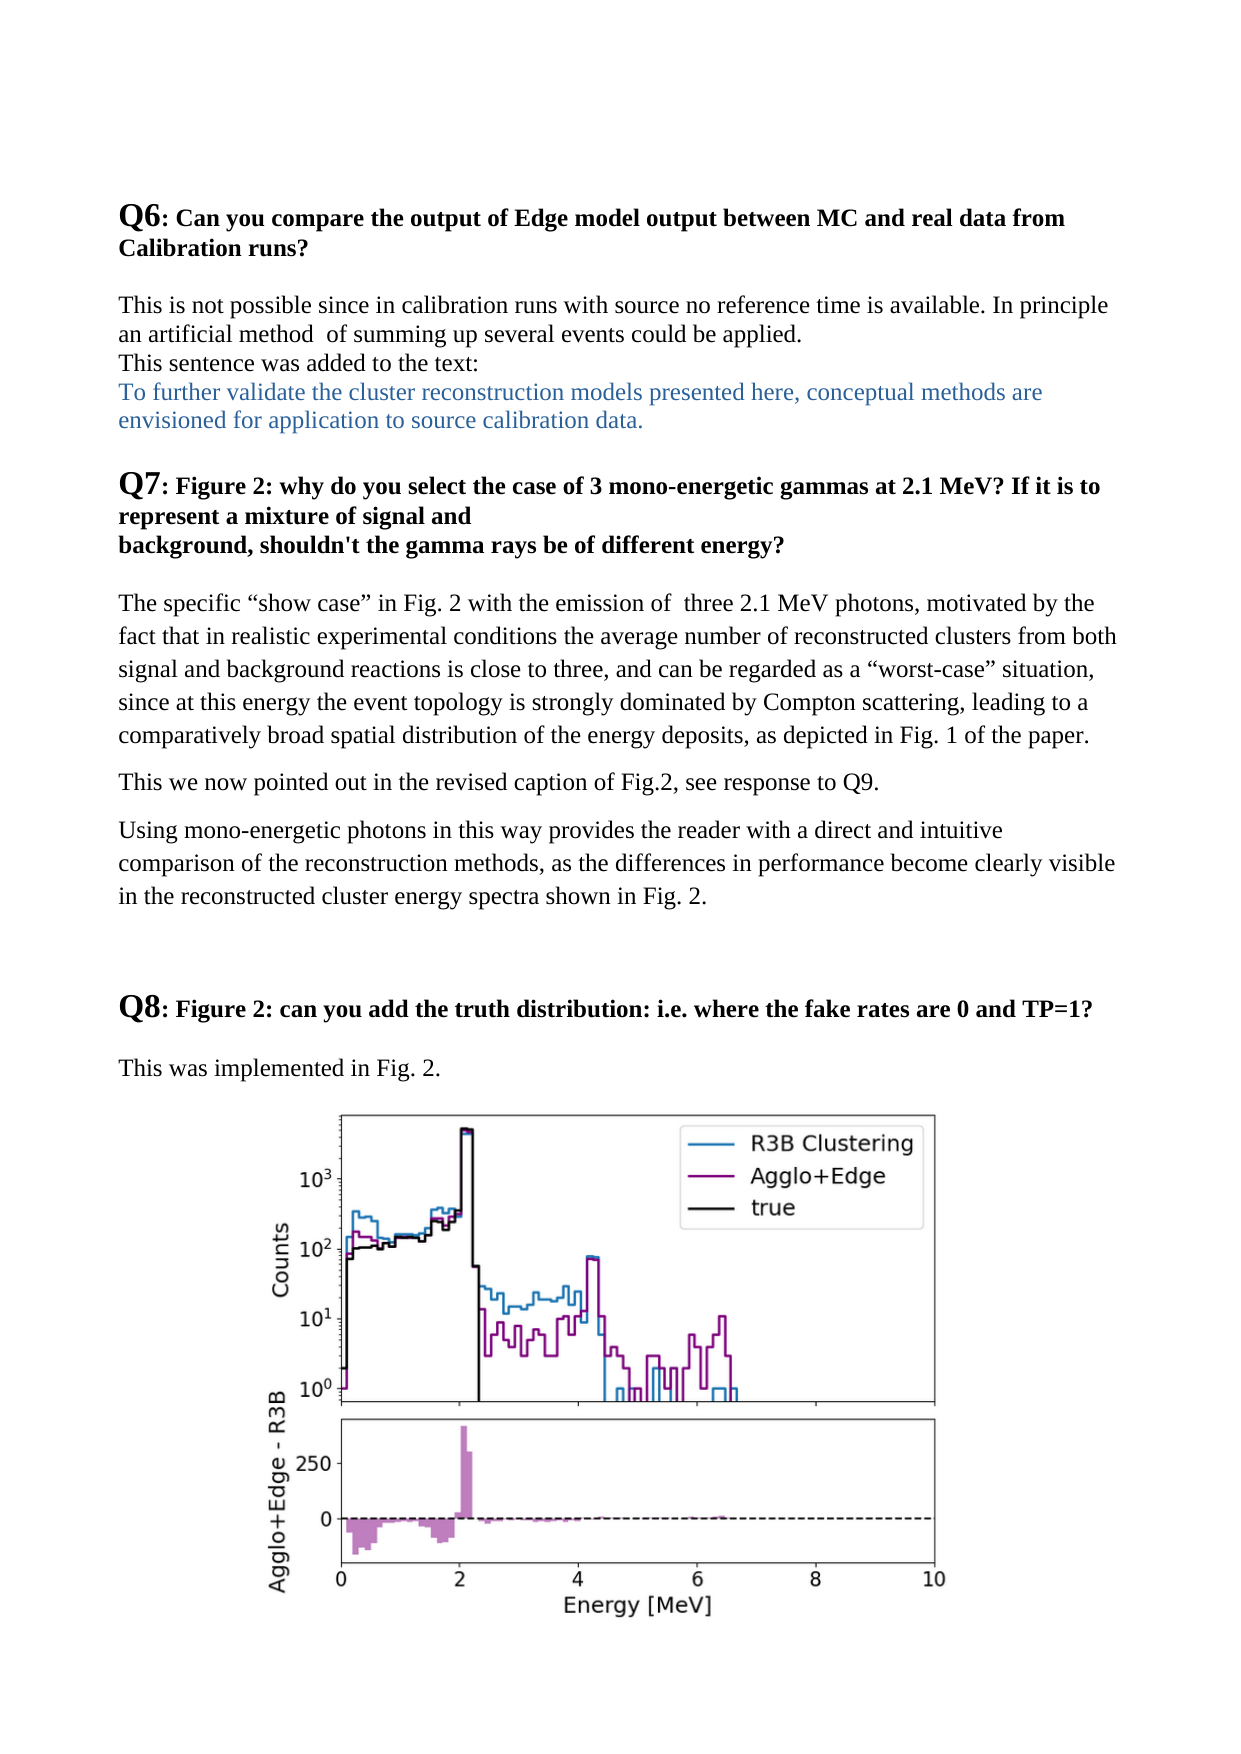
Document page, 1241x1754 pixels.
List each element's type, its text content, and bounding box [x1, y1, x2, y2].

text This is not possible since in calibration runs with source no reference time is available. In principle an artificial method of summing up several events could be applied. [118, 291, 1122, 348]
text Q7: Figure 2: why do you select the case of 3 mono-energetic gammas at 2.1 MeV? If it is to represent a mixture of signal and [118, 463, 1122, 530]
text This sentence was added to the text: [118, 348, 1122, 377]
text Q6: Can you compare the output of Edge model output between MC and real data from Calibration runs? [118, 195, 1122, 262]
text background, shouldn't the gamma rays be of different energy? [118, 530, 1122, 559]
text To further validate the cluster reconstruction models presented here, conceptual methods are envisioned for application to source calibration data. [118, 377, 1122, 434]
text Q8: Figure 2: can you add the truth distribution: i.e. where the fake rates are 0 and TP=1? [118, 986, 1122, 1024]
picture [255, 1097, 984, 1631]
text The specific “show case” in Fig. 2 with the emission of three 2.1 MeV photons, motivated by the fact that in realistic experimental conditions the average number of reconstructed clusters from both signal and background reactions is close to three, and can be regarded as a “worst-case” situation, since at this energy the event topology is strongly dominated by Compton scattering, leading to a comparatively broad spatial distribution of the energy deposits, as depicted in Fig. 1 of the paper. [118, 588, 1122, 748]
text This was implemented in Fig. 2. [118, 1053, 1122, 1082]
text Using mono-energetic photons in this way provides the reader with a direct and intuitive comparison of the reconstruction methods, as the differences in performance become clearly visible in the reconstructed cluster energy spectra shown in Fig. 2. [118, 815, 1122, 910]
text This we now pointed out in the revised caption of Fig.2, see response to Q9. [118, 767, 1122, 796]
